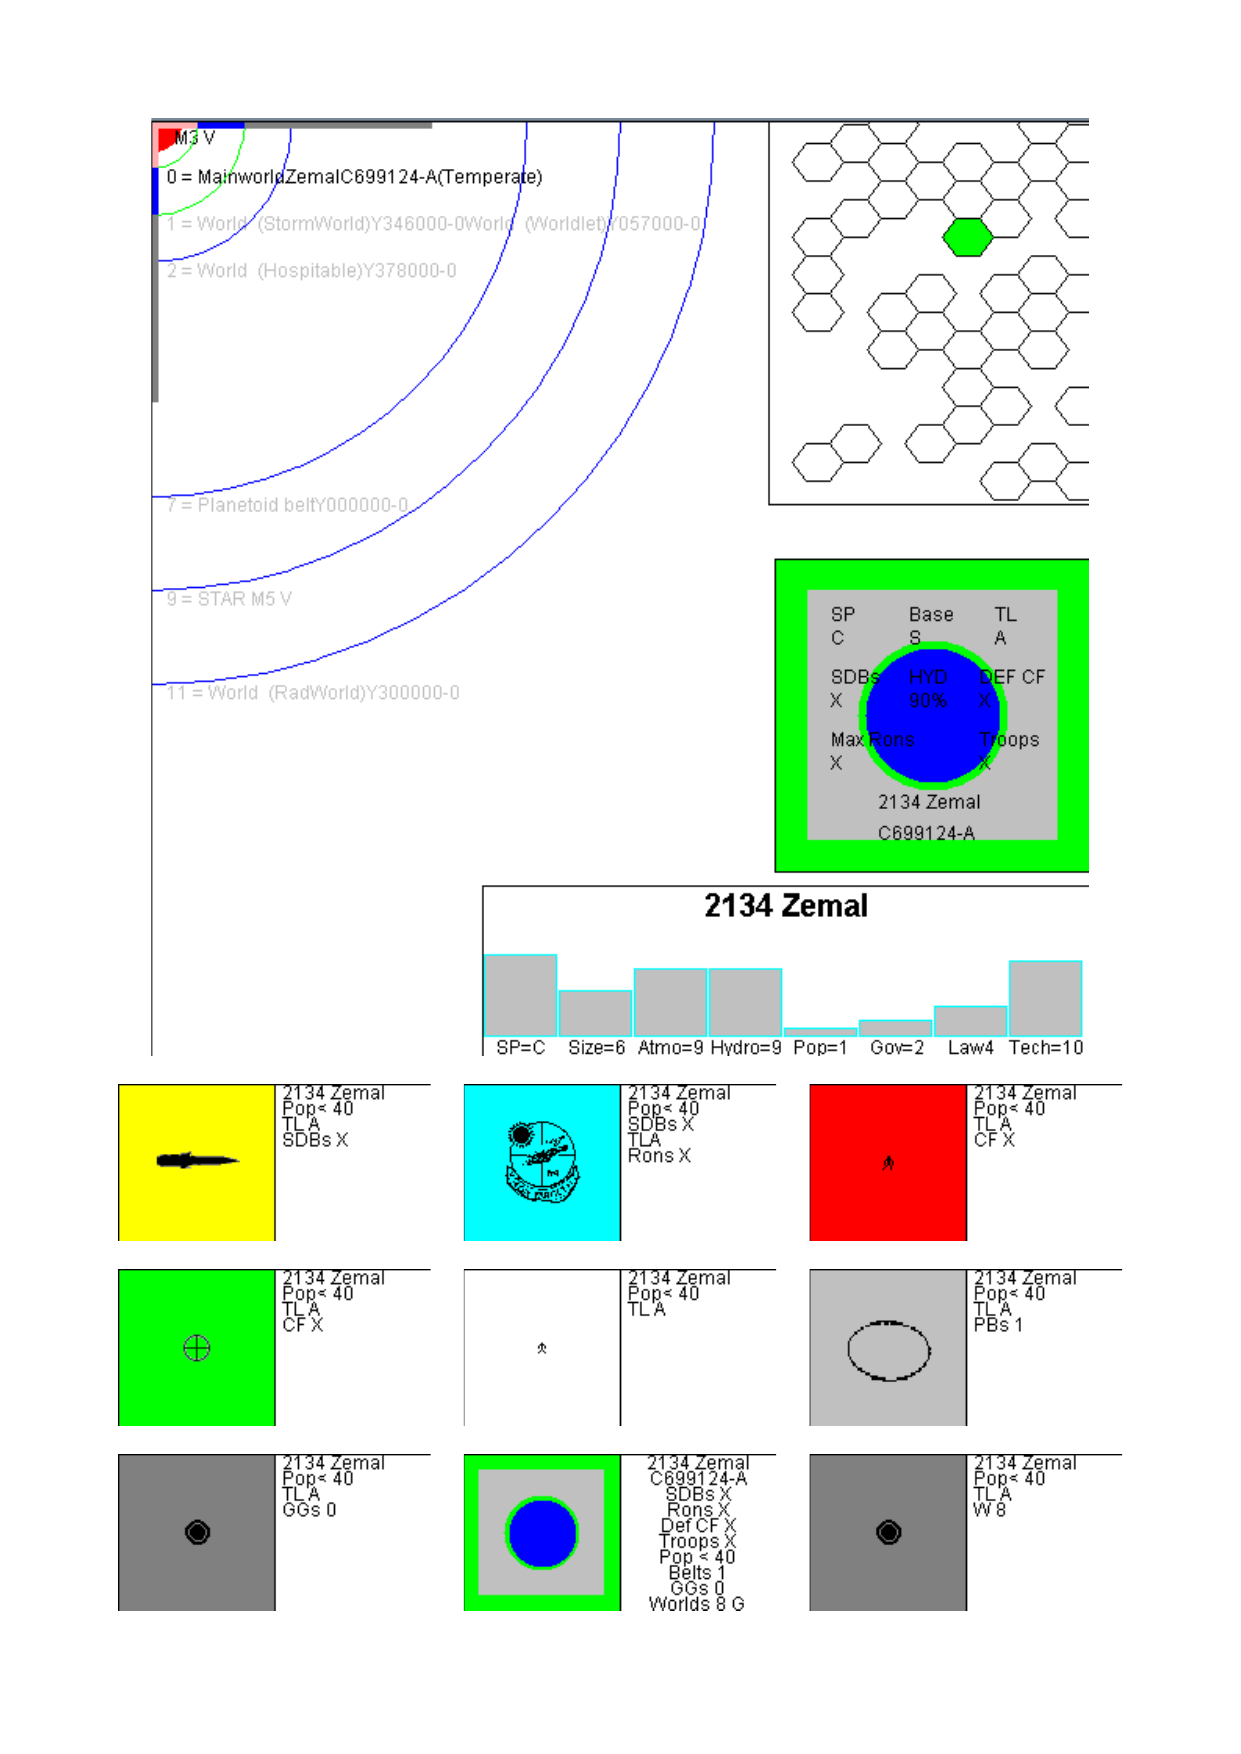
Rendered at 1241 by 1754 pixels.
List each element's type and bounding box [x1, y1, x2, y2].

picture [118, 1084, 431, 1241]
picture [151, 118, 1089, 1056]
picture [118, 1454, 431, 1611]
picture [463, 1269, 777, 1426]
picture [463, 1454, 777, 1611]
picture [809, 1454, 1123, 1611]
picture [809, 1084, 1123, 1241]
picture [809, 1269, 1123, 1426]
picture [463, 1084, 777, 1241]
picture [118, 1269, 431, 1426]
